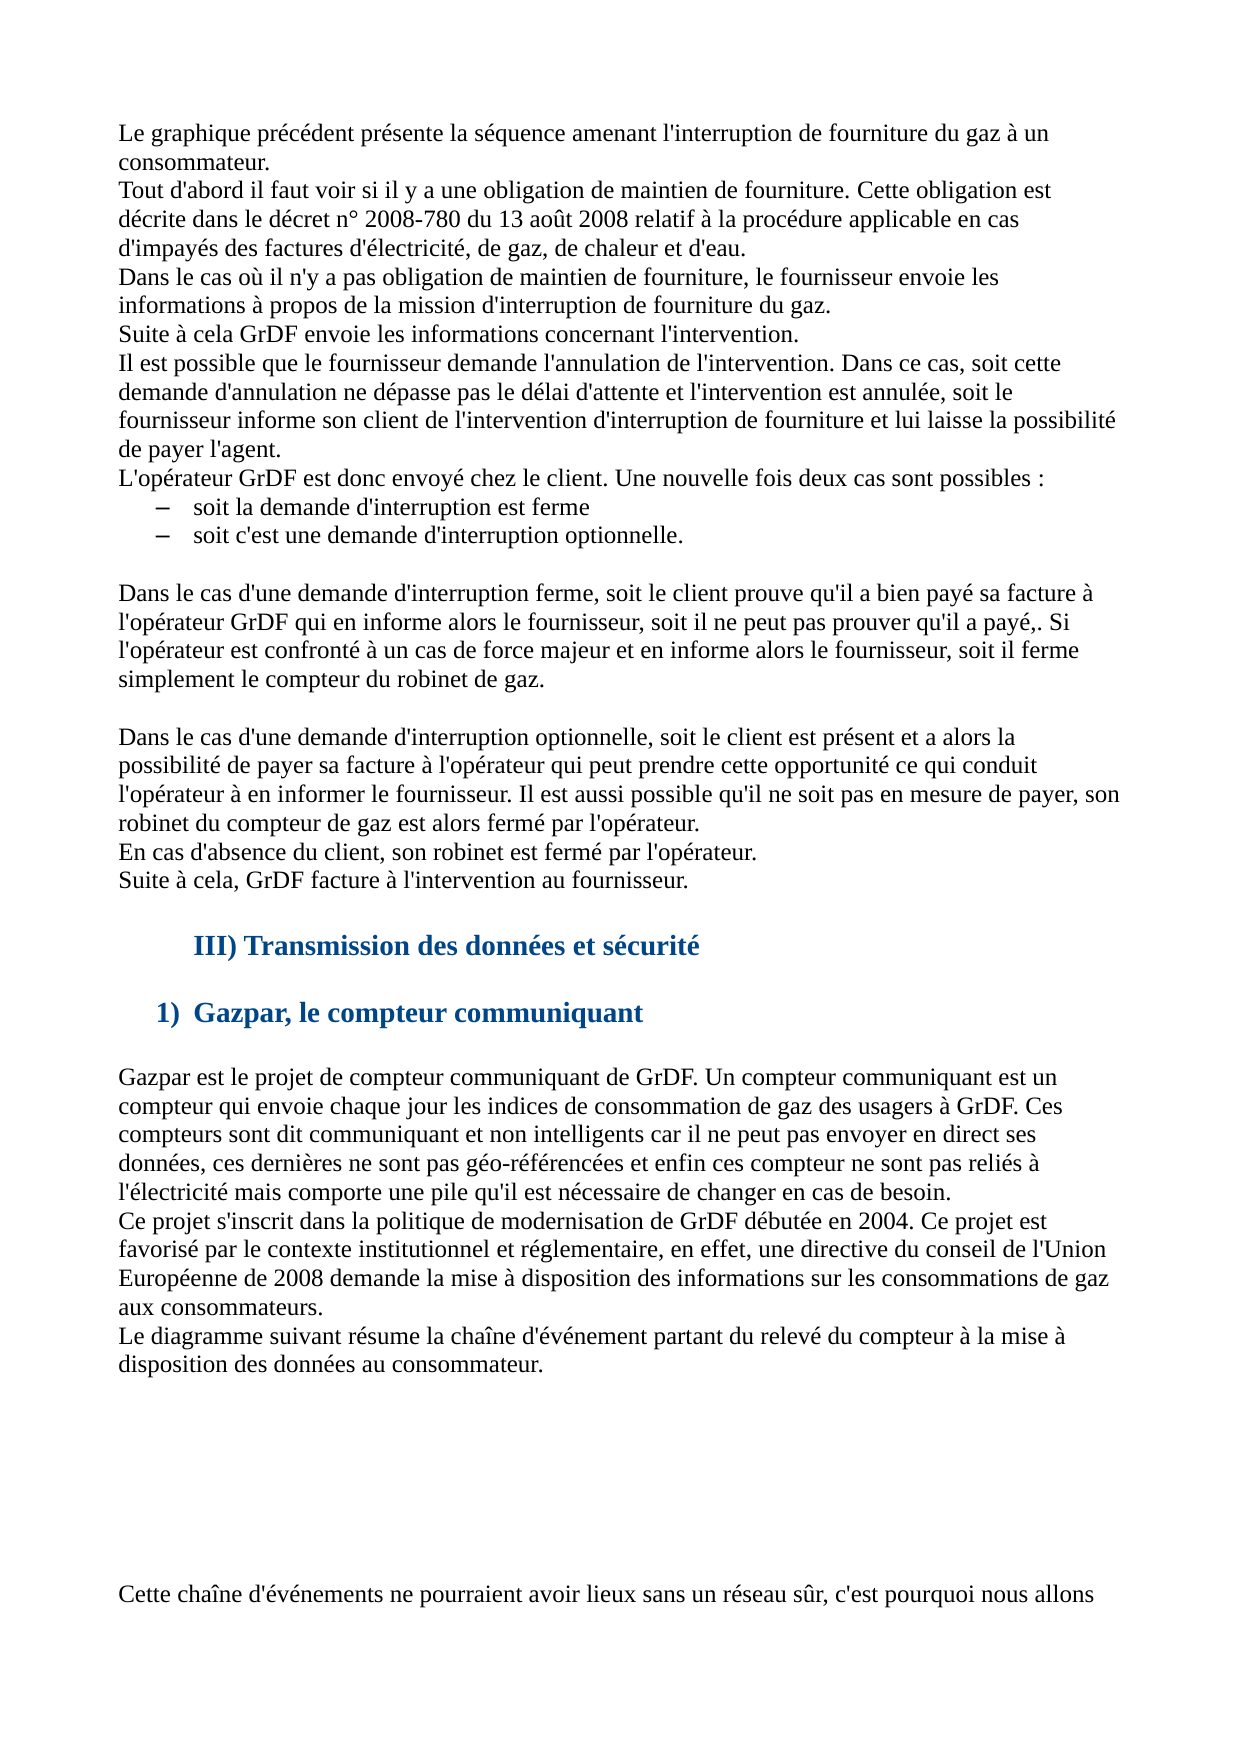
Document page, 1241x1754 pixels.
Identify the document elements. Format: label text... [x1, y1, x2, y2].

text Gazpar est le projet de compteur communiquant de GrDF. Un compteur communiquant est un compteur qui envoie chaque jour les indices de consommation de gaz des usagers à GrDF. Ces compteurs sont dit communiquant et non intelligents car il ne peut pas envoyer en direct ses données, ces dernières ne sont pas géo-référencées et enfin ces compteur ne sont pas reliés à l'électricité mais comporte une pile qu'il est nécessaire de changer en cas de besoin. [118, 1062, 1122, 1206]
text Le diagramme suivant résume la chaîne d'événement partant du relevé du compteur à la mise à disposition des données au consommateur. [118, 1321, 1122, 1378]
text L'opérateur GrDF est donc envoyé chez le client. Une nouvelle fois deux cas sont possibles : [118, 463, 1122, 492]
text En cas d'absence du client, son robinet est fermé par l'opérateur. [118, 837, 1122, 866]
list soit c'est une demande d'interruption optionnelle. [156, 521, 1122, 549]
list Gazpar, le compteur communiquant [156, 995, 1122, 1028]
text Le graphique précédent présente la séquence amenant l'interruption de fourniture du gaz à un consommateur. [118, 118, 1122, 176]
text Cette chaîne d'événements ne pourraient avoir lieux sans un réseau sûr, c'est pourquoi nous allons [118, 1579, 1122, 1608]
text Dans le cas d'une demande d'interruption ferme, soit le client prouve qu'il a bien payé sa facture à l'opérateur GrDF qui en informe alors le fournisseur, soit il ne peut pas prouver qu'il a payé,. Si l'opérateur est confronté à un cas de force majeur et en informe alors le fournisseur, soit il ferme simplement le compteur du robinet de gaz. [118, 578, 1122, 693]
text Dans le cas où il n'y a pas obligation de maintien de fourniture, le fournisseur envoie les informations à propos de la mission d'interruption de fourniture du gaz. [118, 262, 1122, 319]
list soit la demande d'interruption est ferme [156, 492, 1122, 521]
text Ce projet s'inscrit dans la politique de modernisation de GrDF débutée en 2004. Ce projet est favorisé par le contexte institutionnel et réglementaire, en effet, une directive du conseil de l'Union Européenne de 2008 demande la mise à disposition des informations sur les consommations de gaz aux consommateurs. [118, 1206, 1122, 1321]
text Suite à cela, GrDF facture à l'intervention au fournisseur. [118, 866, 1122, 894]
list III) Transmission des données et sécurité [156, 928, 1122, 961]
text Il est possible que le fournisseur demande l'annulation de l'intervention. Dans ce cas, soit cette demande d'annulation ne dépasse pas le délai d'attente et l'intervention est annulée, soit le fournisseur informe son client de l'intervention d'interruption de fourniture et lui laisse la possibilité de payer l'agent. [118, 348, 1122, 463]
text Tout d'abord il faut voir si il y a une obligation de maintien de fourniture. Cette obligation est décrite dans le décret n° 2008-780 du 13 août 2008 relatif à la procédure applicable en cas d'impayés des factures d'électricité, de gaz, de chaleur et d'eau. [118, 176, 1122, 262]
text Suite à cela GrDF envoie les informations concernant l'intervention. [118, 319, 1122, 348]
text Dans le cas d'une demande d'interruption optionnelle, soit le client est présent et a alors la possibilité de payer sa facture à l'opérateur qui peut prendre cette opportunité ce qui conduit l'opérateur à en informer le fournisseur. Il est aussi possible qu'il ne soit pas en mesure de payer, son robinet du compteur de gaz est alors fermé par l'opérateur. [118, 722, 1122, 837]
